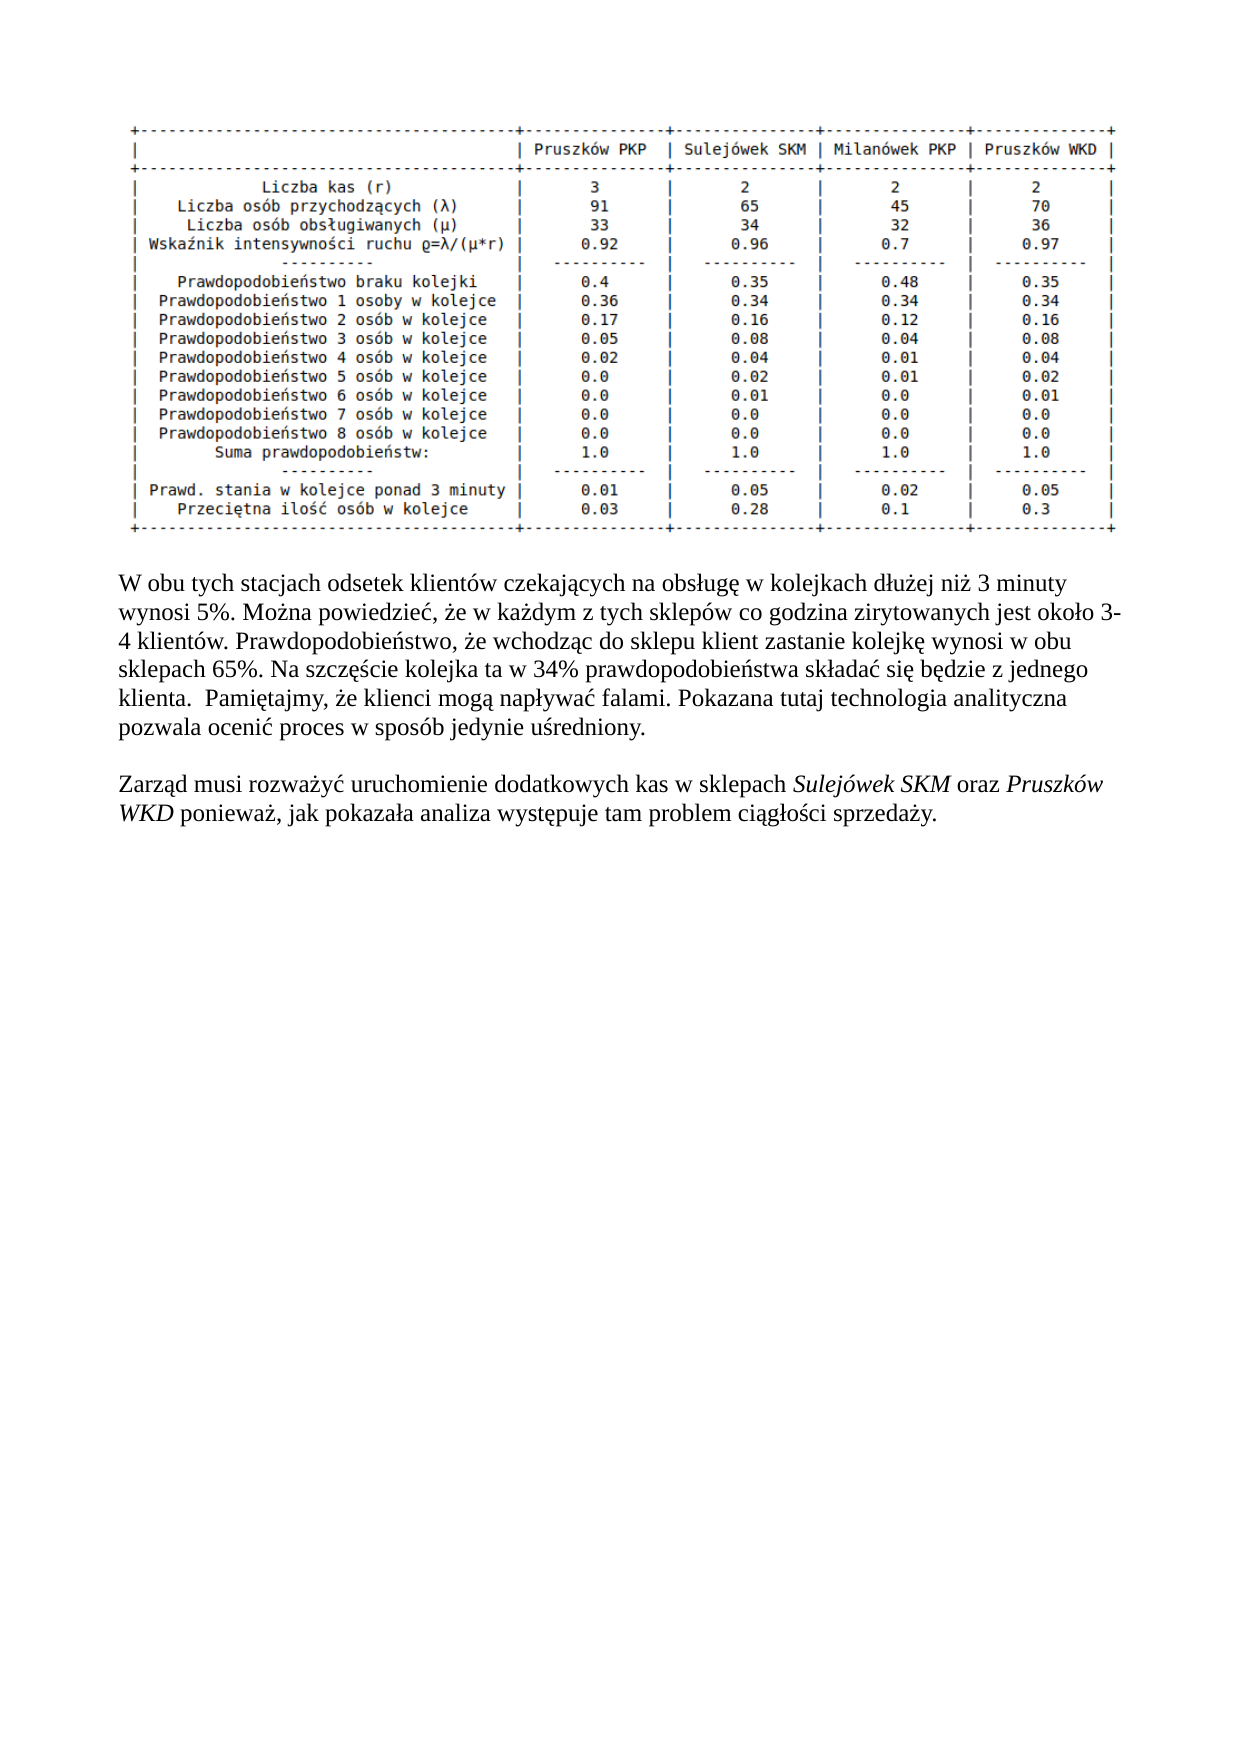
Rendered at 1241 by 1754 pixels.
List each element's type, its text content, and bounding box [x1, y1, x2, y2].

picture [118, 118, 1123, 540]
text Zarząd musi rozważyć uruchomienie dodatkowych kas w sklepach Sulejówek SKM oraz Pruszków WKD ponieważ, jak pokazała analiza występuje tam problem ciągłości sprzedaży. [118, 769, 1122, 827]
text W obu tych stacjach odsetek klientów czekających na obsługę w kolejkach dłużej niż 3 minuty wynosi 5%. Można powiedzieć, że w każdym z tych sklepów co godzina zirytowanych jest około 3-4 klientów. Prawdopodobieństwo, że wchodząc do sklepu klient zastanie kolejkę wynosi w obu sklepach 65%. Na szczęście kolejka ta w 34% prawdopodobieństwa składać się będzie z jednego klienta. Pamiętajmy, że klienci mogą napływać falami. Pokazana tutaj technologia analityczna pozwala ocenić proces w sposób jedynie uśredniony. [118, 540, 1122, 741]
